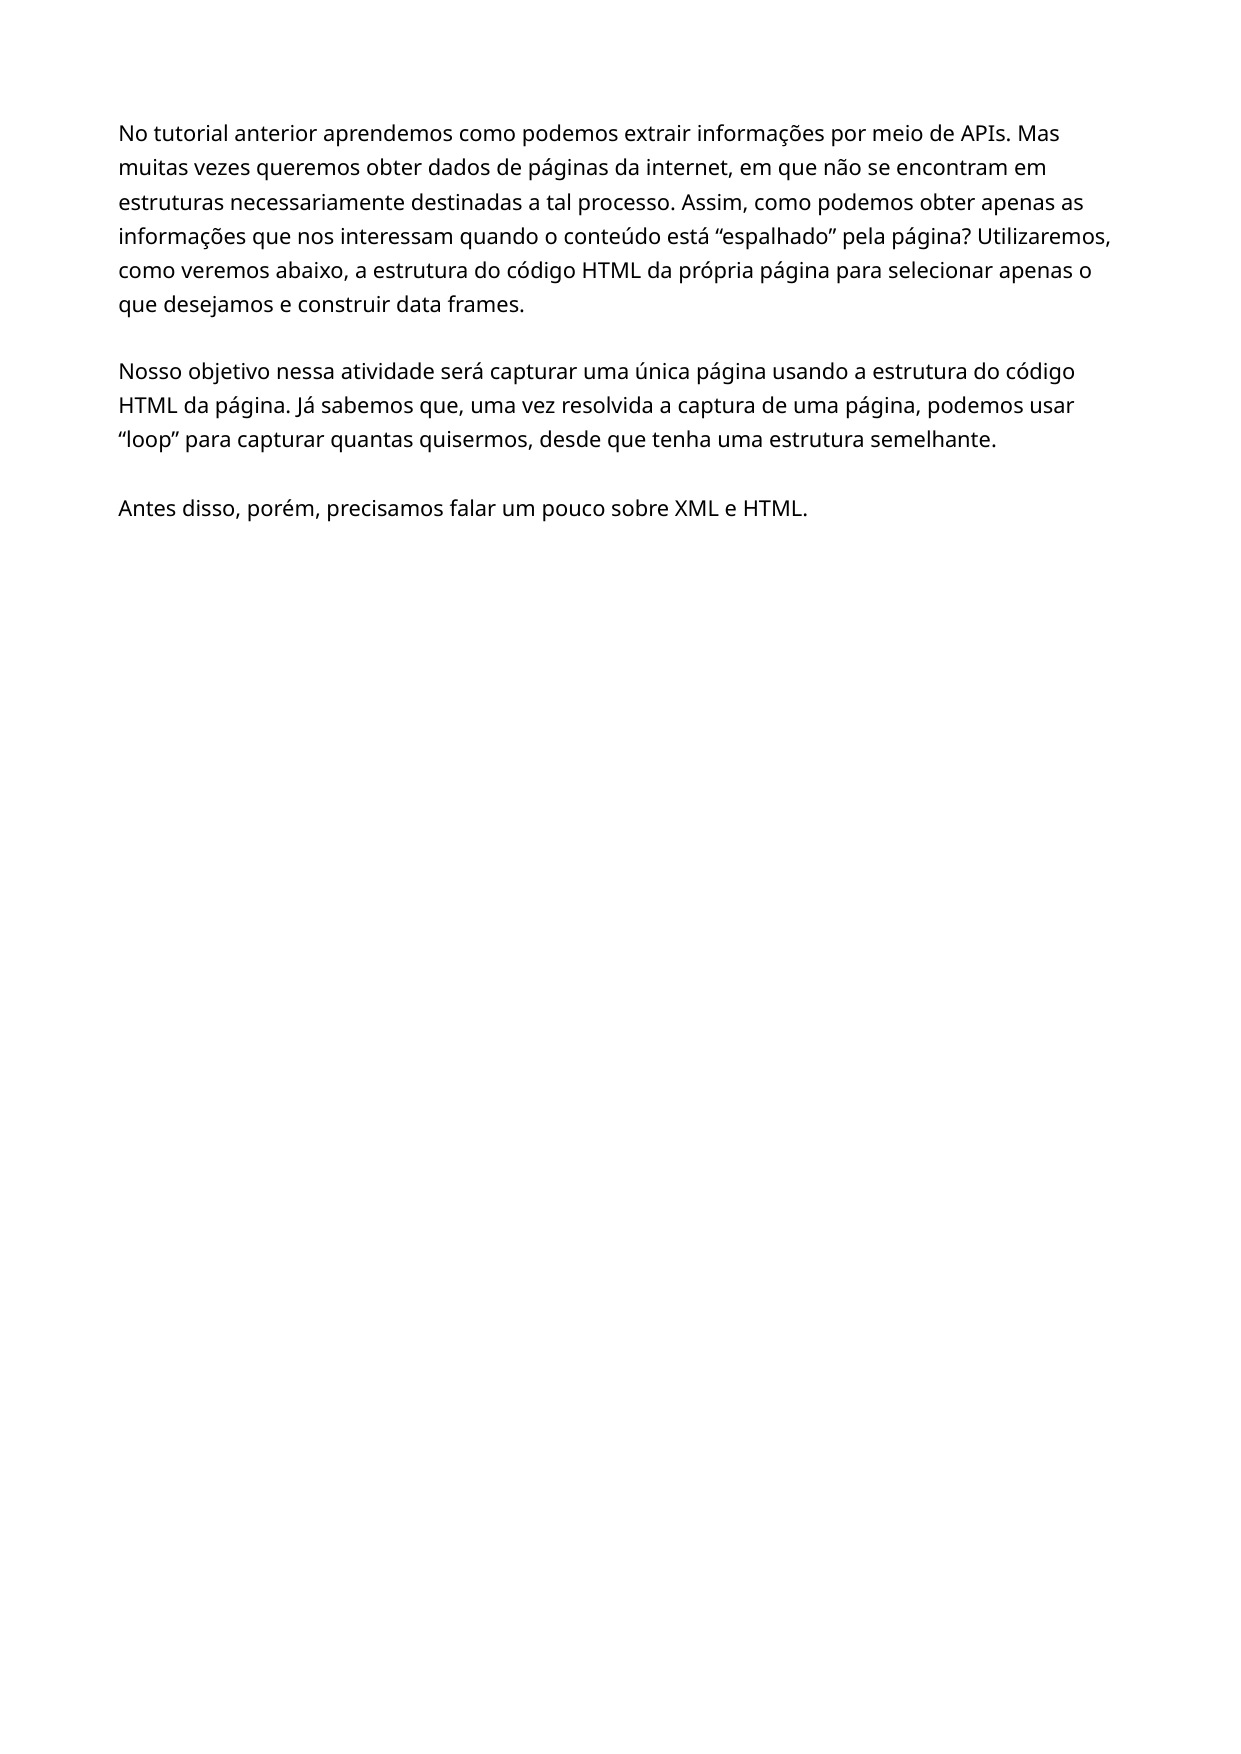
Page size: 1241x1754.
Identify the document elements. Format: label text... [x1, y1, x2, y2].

text Nosso objetivo nessa atividade será capturar uma única página usando a estrutura do código HTML da página. Já sabemos que, uma vez resolvida a captura de uma página, podemos usar “loop” para capturar quantas quisermos, desde que tenha uma estrutura semelhante. [118, 356, 1122, 454]
text No tutorial anterior aprendemos como podemos extrair informações por meio de APIs. Mas muitas vezes queremos obter dados de páginas da internet, em que não se encontram em estruturas necessariamente destinadas a tal processo. Assim, como podemos obter apenas as informações que nos interessam quando o conteúdo está “espalhado” pela página? Utilizaremos, como veremos abaixo, a estrutura do código HTML da própria página para selecionar apenas o que desejamos e construir data frames. [118, 118, 1122, 319]
text Antes disso, porém, precisamos falar um pouco sobre XML e HTML. [118, 493, 1122, 523]
